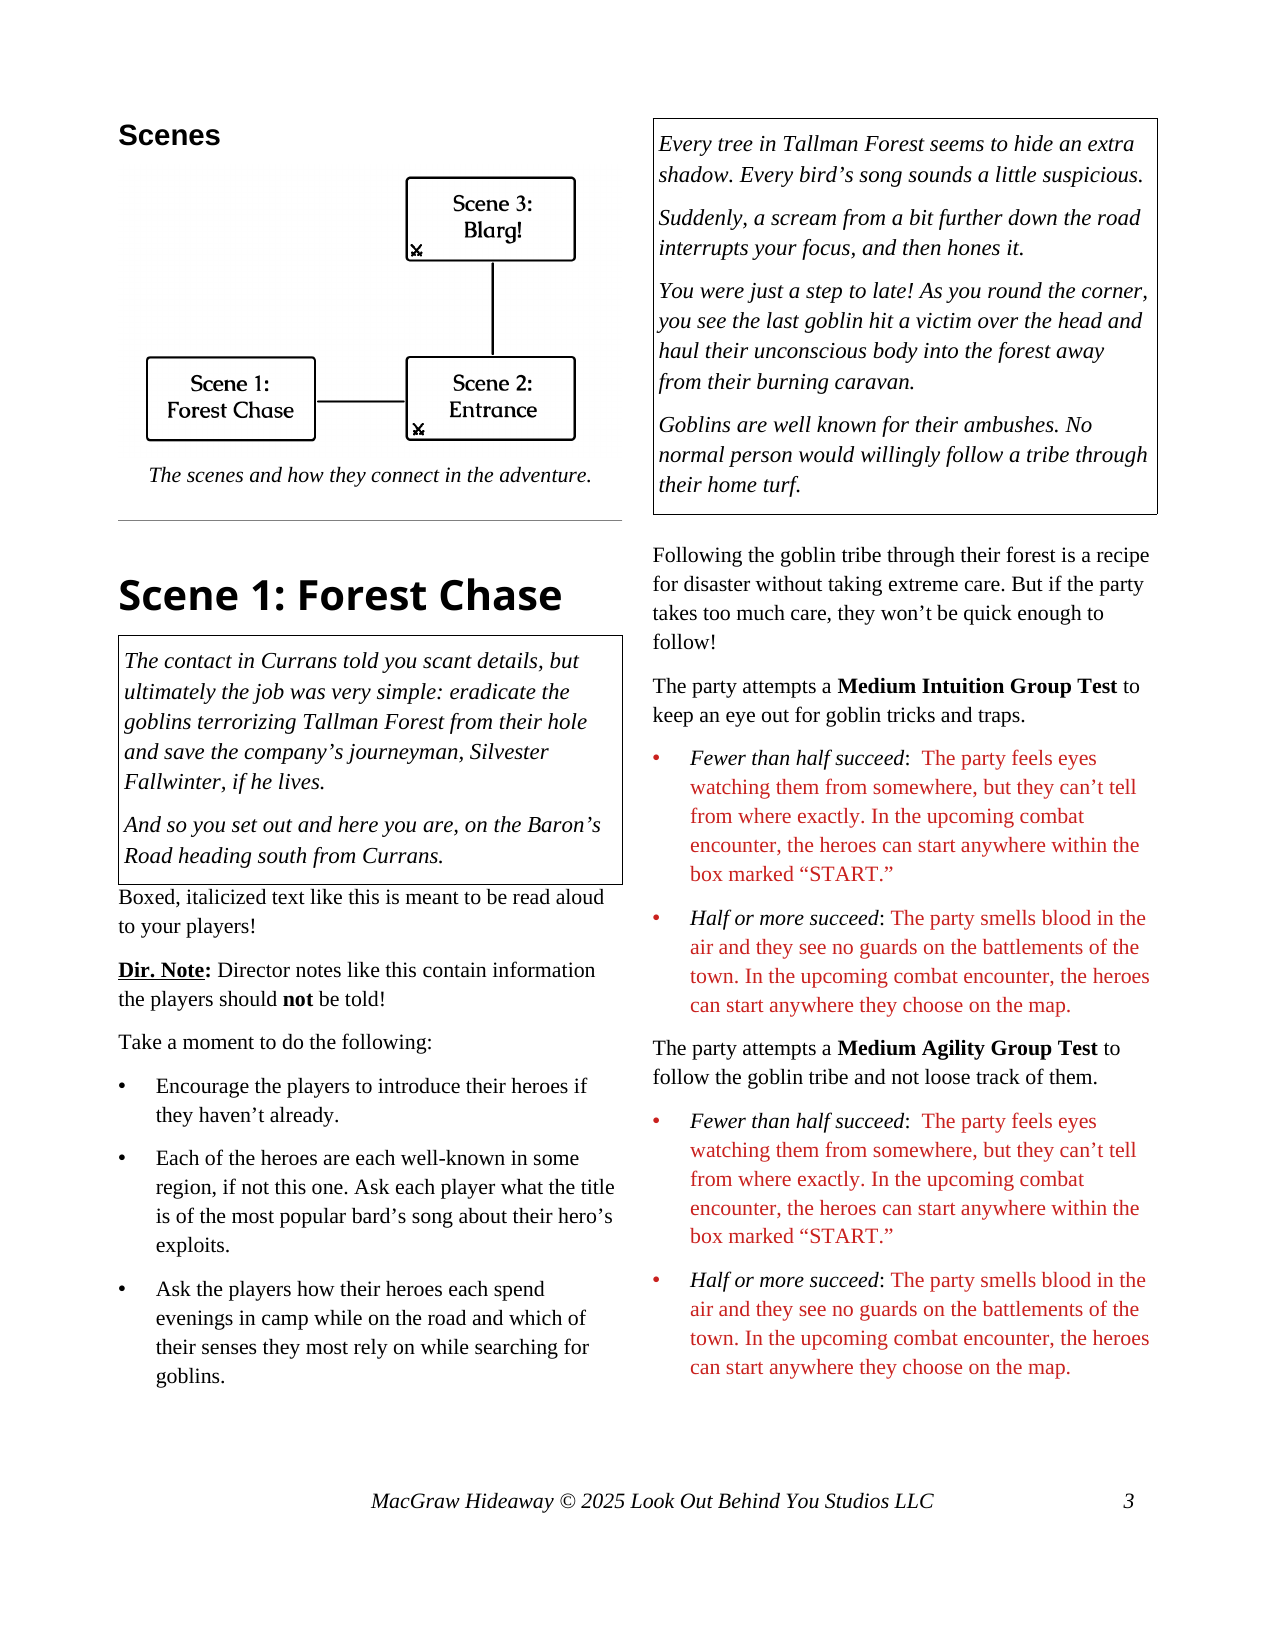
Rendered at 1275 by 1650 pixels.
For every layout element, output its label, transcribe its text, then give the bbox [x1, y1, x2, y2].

list Each of the heroes are each well-known in some region, if not this one. Ask each player what the title is of the most popular bard’s song about their hero’s exploits. [118, 1145, 622, 1257]
list Fewer than half succeed: The party feels eyes watching them from somewhere, but they can’t tell from where exactly. In the upcoming combat encounter, the heroes can start anywhere within the box marked “START.” [652, 745, 1157, 886]
subtitle The scenes and how they connect in the adventure. [118, 458, 622, 487]
text The party attempts a Medium Intuition Group Test to keep an eye out for goblin tricks and traps. [652, 673, 1157, 727]
text Take a moment to do the following: [118, 1029, 622, 1054]
text Following the goblin tribe through their forest is a recipe for disaster without taking extreme care. But if the party takes too much care, they won’t be quick enough to follow! [652, 542, 1157, 654]
picture [118, 164, 623, 458]
subtitle Scenes [118, 118, 622, 152]
text The party attempts a Medium Agility Group Test to follow the goblin tribe and not loose track of them. [652, 1035, 1157, 1089]
list Half or more succeed: The party smells blood in the air and they see no guards on the battlements of the town. In the upcoming combat encounter, the heroes can start anywhere they choose on the map. [652, 1267, 1157, 1379]
list Fewer than half succeed: The party feels eyes watching them from somewhere, but they can’t tell from where exactly. In the upcoming combat encounter, the heroes can start anywhere within the box marked “START.” [652, 1108, 1157, 1249]
list Ask the players how their heroes each spend evenings in camp while on the road and which of their senses they most rely on while searching for goblins. [118, 1276, 622, 1388]
list Half or more succeed: The party smells blood in the air and they see no guards on the battlements of the town. In the upcoming combat encounter, the heroes can start anywhere they choose on the map. [652, 905, 1157, 1017]
table_header The contact in Currans told you scant details, but ultimately the job was very simple: eradicate the goblins terrorizing Tallman Forest from their hole and save the company’s journeyman, Silvester Fallwinter, if he lives. And so you set out and here you are, on the Baron’s Road heading south from Currans. [119, 636, 622, 884]
table_header Every tree in Tallman Forest seems to hide an extra shadow. Every bird’s song sounds a little suspicious. Suddenly, a scream from a bit further down the road interrupts your focus, and then hones it. You were just a step to late! As you round the corner, you see the last goblin hit a victim over the head and haul their unconscious body into the forest away from their burning caravan. Goblins are well known for their ambushes. No normal person would willingly follow a tribe through their home turf. [654, 119, 1157, 514]
text Dir. Note: Director notes like this contain information the players should not be told! [118, 957, 622, 1011]
list Encourage the players to introduce their heroes if they haven’t already. [118, 1073, 622, 1127]
text Boxed, italicized text like this is meant to be read aloud to your players! [118, 885, 622, 938]
subtitle Scene 1: Forest Chase [118, 566, 622, 623]
